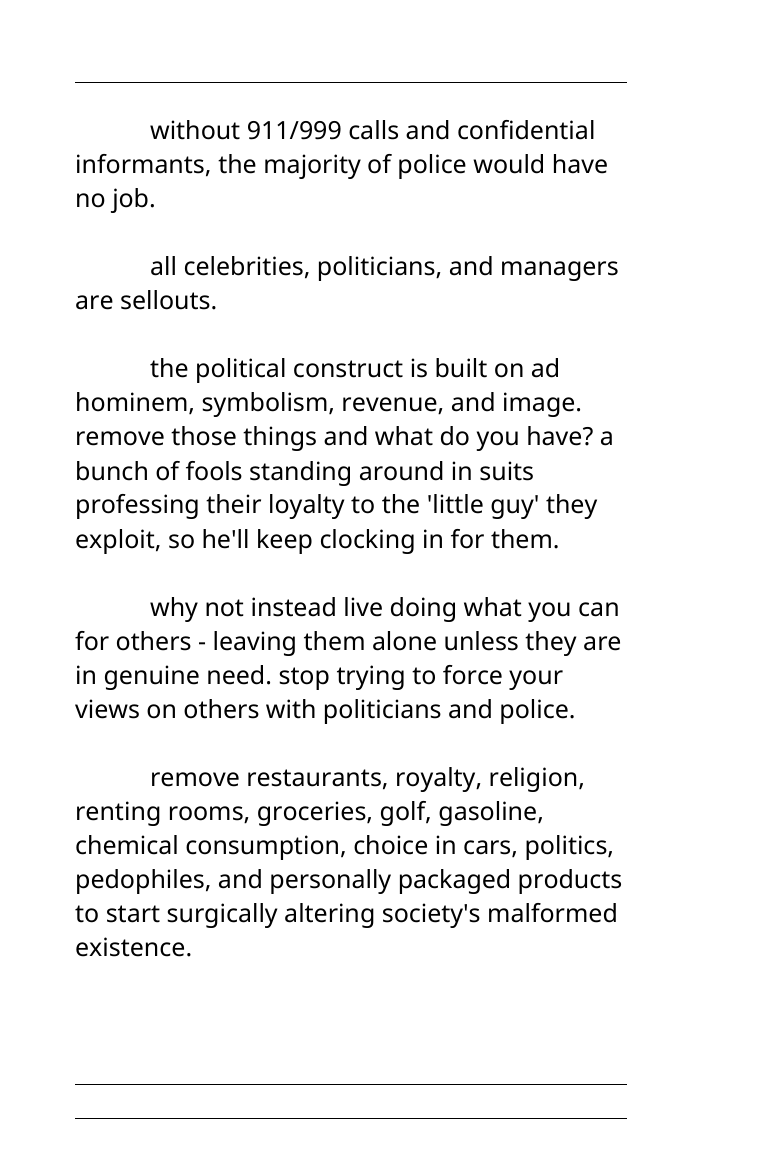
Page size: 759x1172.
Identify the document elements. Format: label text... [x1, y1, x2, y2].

text without 911/999 calls and confidential informants, the majority of police would have no job. [75, 112, 627, 215]
text the political construct is built on ad hominem, symbolism, revenue, and image. remove those things and what do you have? a bunch of fools standing around in suits professing their loyalty to the 'little guy' they exploit, so he'll keep clocking in for them. [75, 351, 627, 555]
text why not instead live doing what you can for others - leaving them alone unless they are in genuine need. stop trying to force your views on others with politicians and police. [75, 589, 627, 726]
text remove restaurants, royalty, religion, renting rooms, groceries, golf, gasoline, chemical consumption, choice in cars, politics, pedophiles, and personally packaged products to start surgically altering society's malformed existence. [75, 760, 627, 964]
text all celebrities, politicians, and managers are sellouts. [75, 249, 627, 317]
